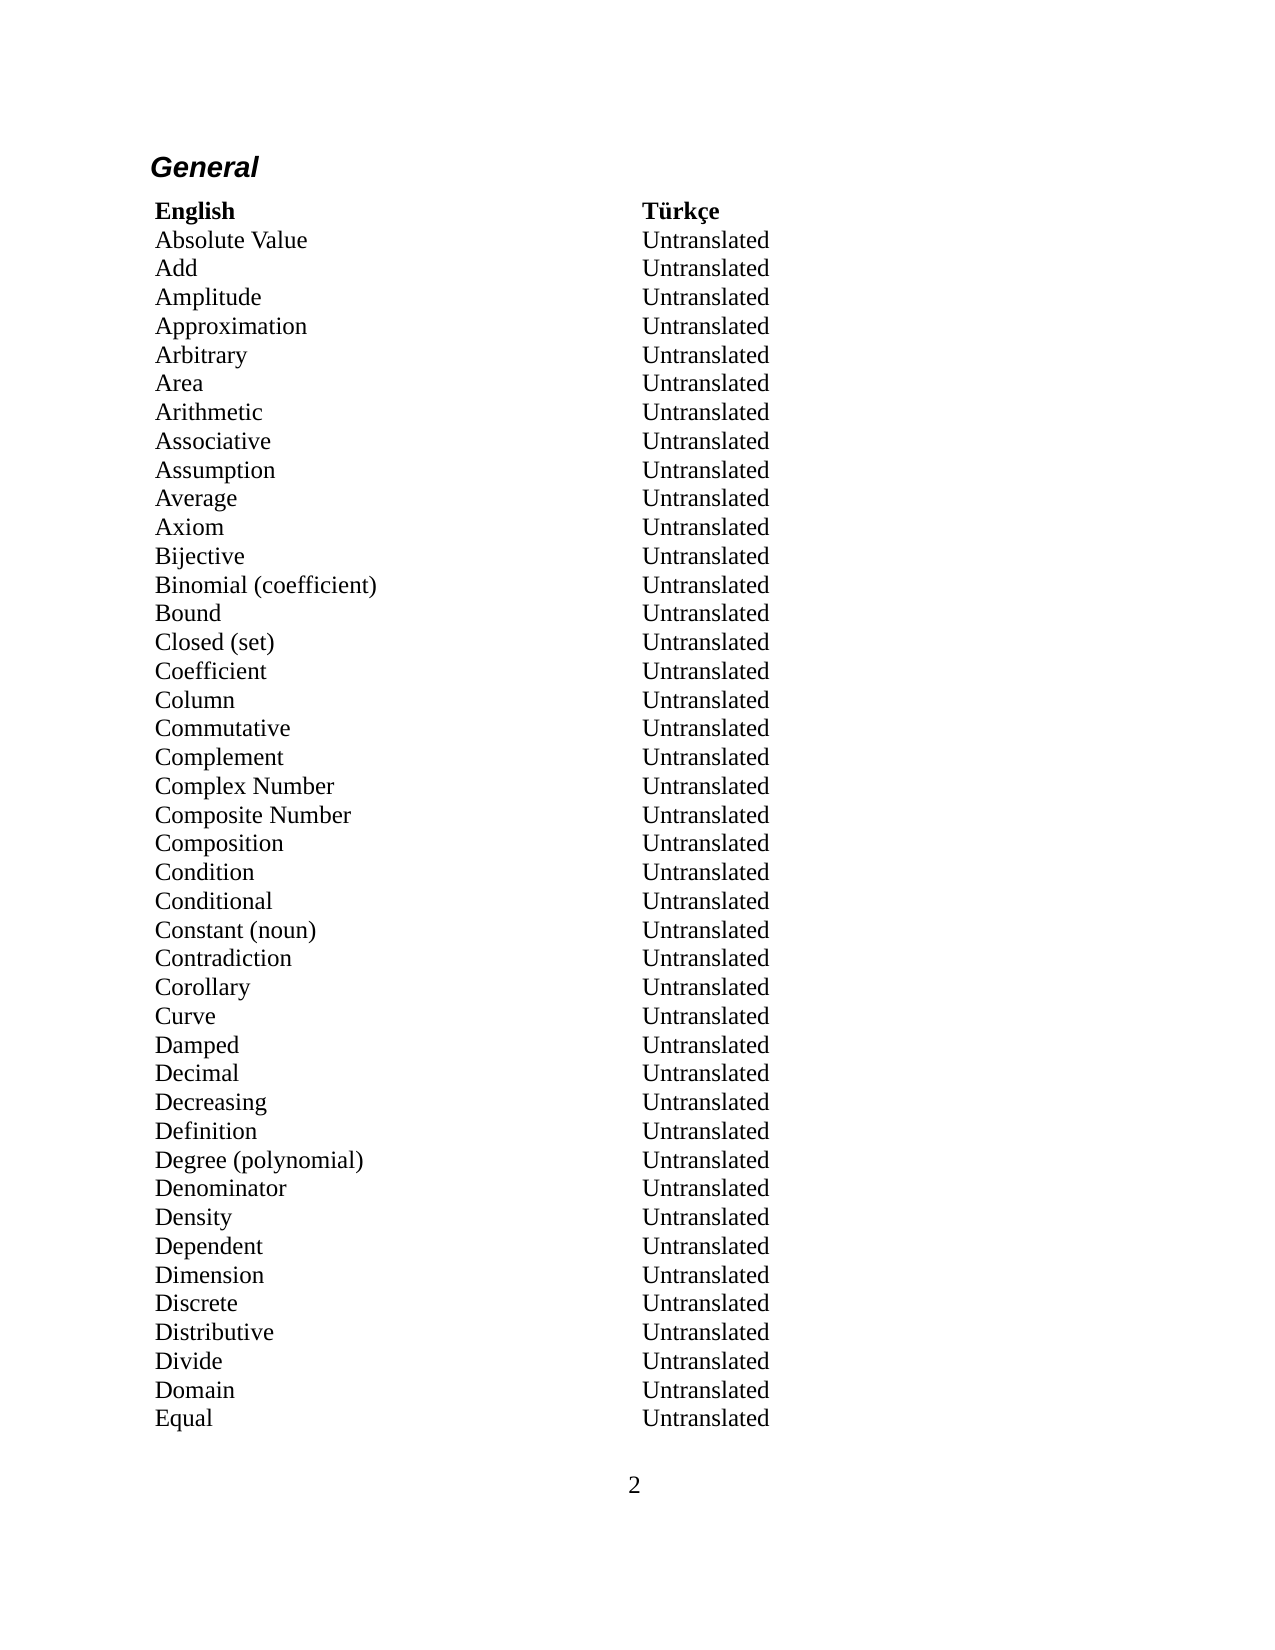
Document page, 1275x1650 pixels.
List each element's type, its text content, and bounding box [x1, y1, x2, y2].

table_cell Untranslated [638, 944, 1125, 972]
table_cell Add [150, 254, 637, 282]
table_cell Corollary [150, 972, 637, 1001]
table_cell Condition [150, 857, 637, 886]
table_cell Contradiction [150, 944, 637, 972]
table_cell Commutative [150, 714, 637, 742]
table_cell Damped [150, 1030, 637, 1058]
table_cell Complement [150, 742, 637, 771]
table_cell Untranslated [638, 1001, 1125, 1030]
table_cell Untranslated [638, 829, 1125, 857]
table_cell Untranslated [638, 1231, 1125, 1260]
table_cell Decreasing [150, 1087, 637, 1116]
table_cell Bijective [150, 541, 637, 570]
table_cell Untranslated [638, 1404, 1125, 1432]
table_cell Untranslated [638, 1145, 1125, 1173]
table_cell Arithmetic [150, 397, 637, 426]
table_cell Untranslated [638, 1174, 1125, 1202]
table_cell Binomial (coefficient) [150, 570, 637, 598]
table_cell Conditional [150, 886, 637, 915]
table_cell Untranslated [638, 1346, 1125, 1375]
table_cell Untranslated [638, 1202, 1125, 1231]
table_cell Axiom [150, 512, 637, 541]
table_cell Curve [150, 1001, 637, 1030]
table_cell Untranslated [638, 857, 1125, 886]
table_cell Untranslated [638, 570, 1125, 598]
table_header Türkçe [638, 196, 1125, 225]
table_cell Untranslated [638, 254, 1125, 282]
table_cell Untranslated [638, 1289, 1125, 1317]
table_cell Untranslated [638, 685, 1125, 713]
table_cell Equal [150, 1404, 637, 1432]
table_cell Untranslated [638, 915, 1125, 943]
table_cell Dependent [150, 1231, 637, 1260]
table_cell Divide [150, 1346, 637, 1375]
table_cell Untranslated [638, 484, 1125, 512]
table_cell Untranslated [638, 369, 1125, 397]
table_cell Untranslated [638, 627, 1125, 656]
table_cell Coefficient [150, 656, 637, 685]
table_cell Untranslated [638, 714, 1125, 742]
table_cell Closed (set) [150, 627, 637, 656]
table_cell Associative [150, 426, 637, 455]
table_cell Untranslated [638, 742, 1125, 771]
table_cell Arbitrary [150, 340, 637, 368]
table_cell Density [150, 1202, 637, 1231]
subtitle General [150, 150, 1125, 183]
table_cell Decimal [150, 1059, 637, 1087]
table_cell Untranslated [638, 282, 1125, 311]
table_cell Average [150, 484, 637, 512]
table_header English [150, 196, 637, 225]
table_cell Degree (polynomial) [150, 1145, 637, 1173]
table_cell Untranslated [638, 512, 1125, 541]
table_cell Untranslated [638, 426, 1125, 455]
table_cell Untranslated [638, 886, 1125, 915]
table_cell Absolute Value [150, 225, 637, 253]
table_cell Untranslated [638, 972, 1125, 1001]
table_cell Untranslated [638, 1375, 1125, 1403]
table_cell Untranslated [638, 541, 1125, 570]
table_cell Untranslated [638, 656, 1125, 685]
table_cell Untranslated [638, 1087, 1125, 1116]
table_cell Composition [150, 829, 637, 857]
table_cell Untranslated [638, 1260, 1125, 1288]
table_cell Denominator [150, 1174, 637, 1202]
table_cell Untranslated [638, 311, 1125, 340]
table_cell Column [150, 685, 637, 713]
table_cell Untranslated [638, 771, 1125, 800]
table_cell Distributive [150, 1317, 637, 1346]
table_cell Untranslated [638, 800, 1125, 828]
table_cell Untranslated [638, 455, 1125, 483]
table_cell Definition [150, 1116, 637, 1145]
table_cell Composite Number [150, 800, 637, 828]
table_cell Discrete [150, 1289, 637, 1317]
table_cell Approximation [150, 311, 637, 340]
table_cell Untranslated [638, 599, 1125, 627]
table_cell Dimension [150, 1260, 637, 1288]
table_cell Untranslated [638, 225, 1125, 253]
table_cell Complex Number [150, 771, 637, 800]
table_cell Domain [150, 1375, 637, 1403]
table_cell Untranslated [638, 340, 1125, 368]
table_cell Untranslated [638, 1059, 1125, 1087]
table_cell Amplitude [150, 282, 637, 311]
table_cell Bound [150, 599, 637, 627]
table_cell Untranslated [638, 1030, 1125, 1058]
table_cell Area [150, 369, 637, 397]
table_cell Untranslated [638, 397, 1125, 426]
table_cell Assumption [150, 455, 637, 483]
table_cell Constant (noun) [150, 915, 637, 943]
table_cell Untranslated [638, 1116, 1125, 1145]
table_cell Untranslated [638, 1317, 1125, 1346]
